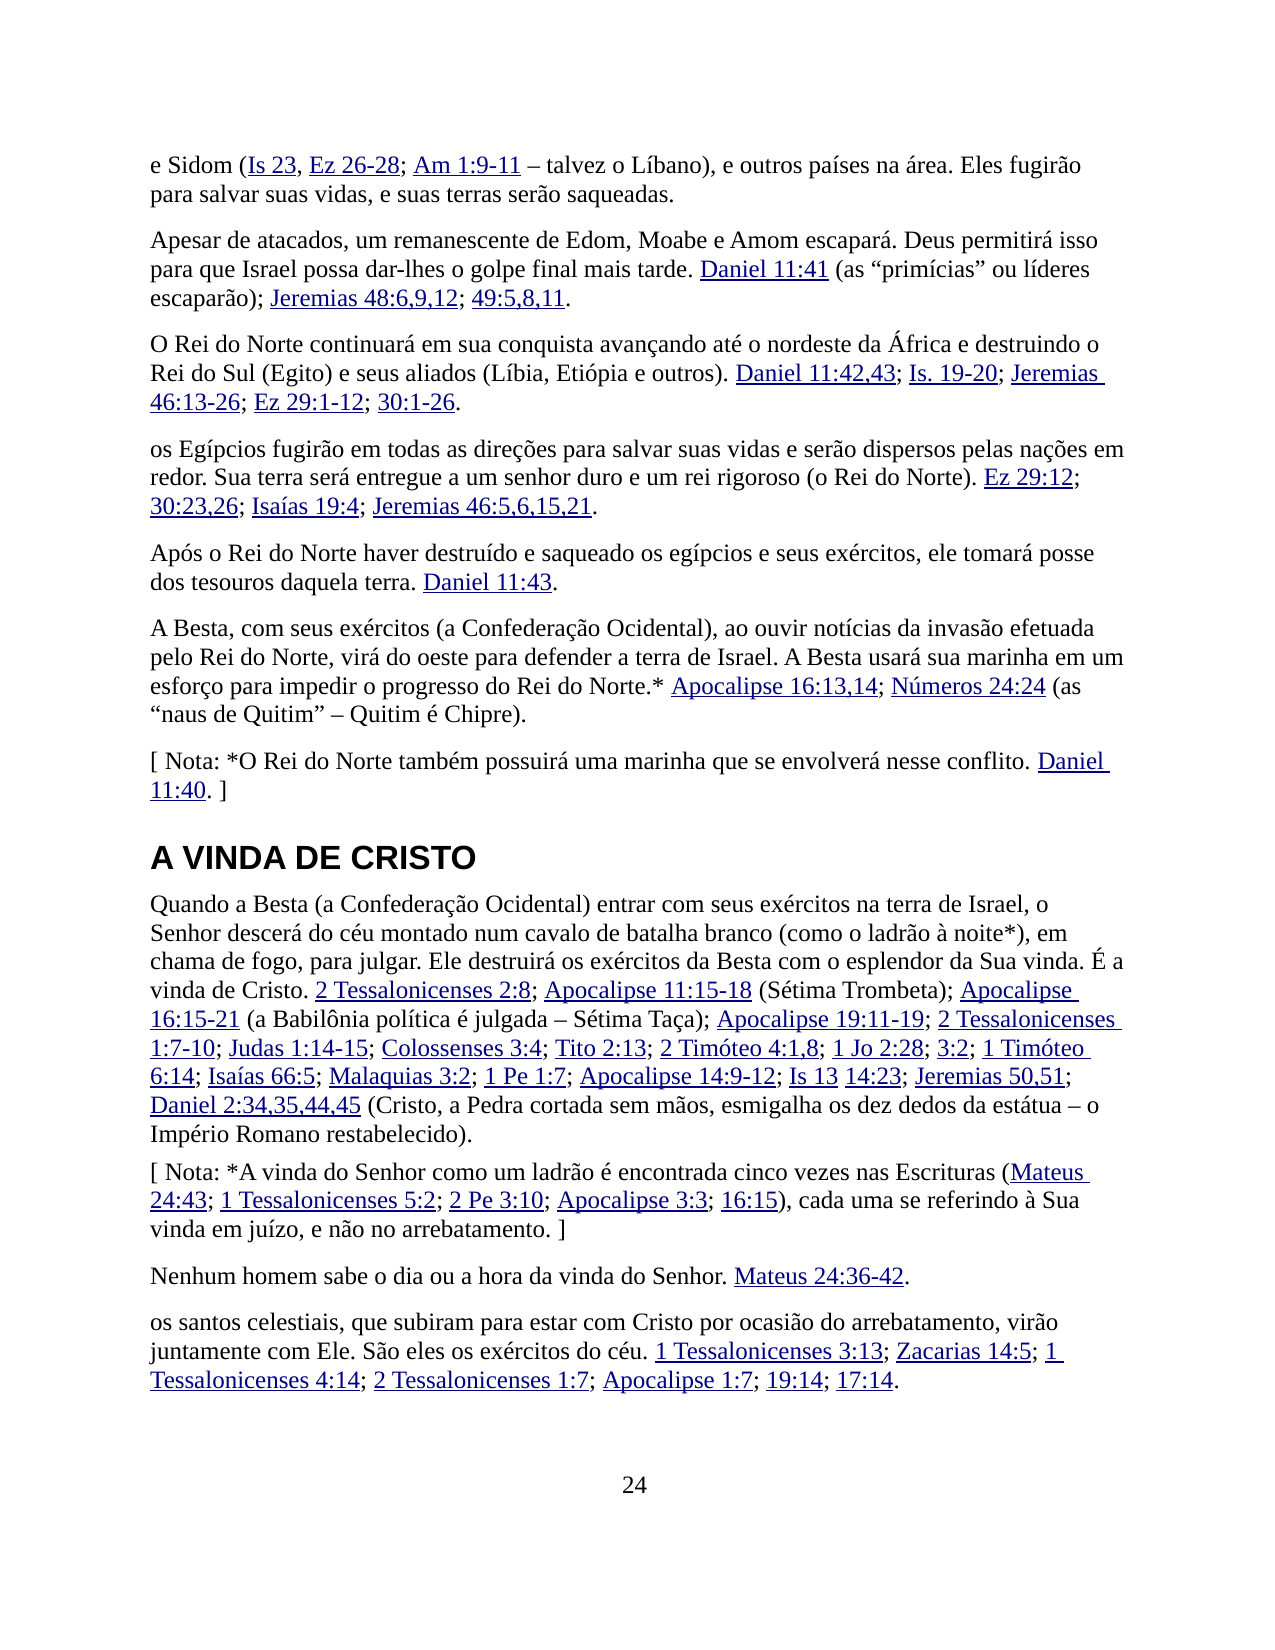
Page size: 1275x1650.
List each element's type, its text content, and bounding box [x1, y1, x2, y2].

text [ Nota: *A vinda do Senhor como um ladrão é encontrada cinco vezes nas Escrituras (Mateus 24:43; 1 Tessalonicenses 5:2; 2 Pe 3:10; Apocalipse 3:3; 16:15), cada uma se referindo à Sua vinda em juízo, e não no arrebatamento. ] [150, 1157, 1125, 1243]
text e Sidom (Is 23, Ez 26-28; Am 1:9-11 – talvez o Líbano), e outros países na área. Eles fugirão para salvar suas vidas, e suas terras serão saqueadas. [150, 150, 1125, 207]
text os Egípcios fugirão em todas as direções para salvar suas vidas e serão dispersos pelas nações em redor. Sua terra será entregue a um senhor duro e um rei rigoroso (o Rei do Norte). Ez 29:12; 30:23,26; Isaías 19:4; Jeremias 46:5,6,15,21. [150, 434, 1125, 520]
subtitle A VINDA DE CRISTO [150, 838, 1125, 876]
text O Rei do Norte continuará em sua conquista avançando até o nordeste da África e destruindo o Rei do Sul (Egito) e seus aliados (Líbia, Etiópia e outros). Daniel 11:42,43; Is. 19-20; Jeremias 46:13-26; Ez 29:1-12; 30:1-26. [150, 329, 1125, 416]
text os santos celestiais, que subiram para estar com Cristo por ocasião do arrebatamento, virão juntamente com Ele. São eles os exércitos do céu. 1 Tessalonicenses 3:13; Zacarias 14:5; 1 Tessalonicenses 4:14; 2 Tessalonicenses 1:7; Apocalipse 1:7; 19:14; 17:14. [150, 1307, 1125, 1394]
text [ Nota: *O Rei do Norte também possuirá uma marinha que se envolverá nesse conflito. Daniel 11:40. ] [150, 746, 1125, 804]
text Apesar de atacados, um remanescente de Edom, Moabe e Amom escapará. Deus permitirá isso para que Israel possa dar-lhes o golpe final mais tarde. Daniel 11:41 (as “primícias” ou líderes escaparão); Jeremias 48:6,9,12; 49:5,8,11. [150, 225, 1125, 312]
text Quando a Besta (a Confederação Ocidental) entrar com seus exércitos na terra de Israel, o Senhor descerá do céu montado num cavalo de batalha branco (como o ladrão à noite*), em chama de fogo, para julgar. Ele destruirá os exércitos da Besta com o esplendor da Sua vinda. É a vinda de Cristo. 2 Tessalonicenses 2:8; Apocalipse 11:15-18 (Sétima Trombeta); Apocalipse 16:15-21 (a Babilônia política é julgada – Sétima Taça); Apocalipse 19:11-19; 2 Tessalonicenses 1:7-10; Judas 1:14-15; Colossenses 3:4; Tito 2:13; 2 Timóteo 4:1,8; 1 Jo 2:28; 3:2; 1 Timóteo 6:14; Isaías 66:5; Malaquias 3:2; 1 Pe 1:7; Apocalipse 14:9-12; Is 13 14:23; Jeremias 50,51; Daniel 2:34,35,44,45 (Cristo, a Pedra cortada sem mãos, esmigalha os dez dedos da estátua – o Império Romano restabelecido). [150, 889, 1125, 1148]
text Após o Rei do Norte haver destruído e saqueado os egípcios e seus exércitos, ele tomará posse dos tesouros daquela terra. Daniel 11:43. [150, 538, 1125, 595]
text Nenhum homem sabe o dia ou a hora da vinda do Senhor. Mateus 24:36-42. [150, 1261, 1125, 1289]
text A Besta, com seus exércitos (a Confederação Ocidental), ao ouvir notícias da invasão efetuada pelo Rei do Norte, virá do oeste para defender a terra de Israel. A Besta usará sua marinha em um esforço para impedir o progresso do Rei do Norte.* Apocalipse 16:13,14; Números 24:24 (as “naus de Quitim” – Quitim é Chipre). [150, 613, 1125, 728]
